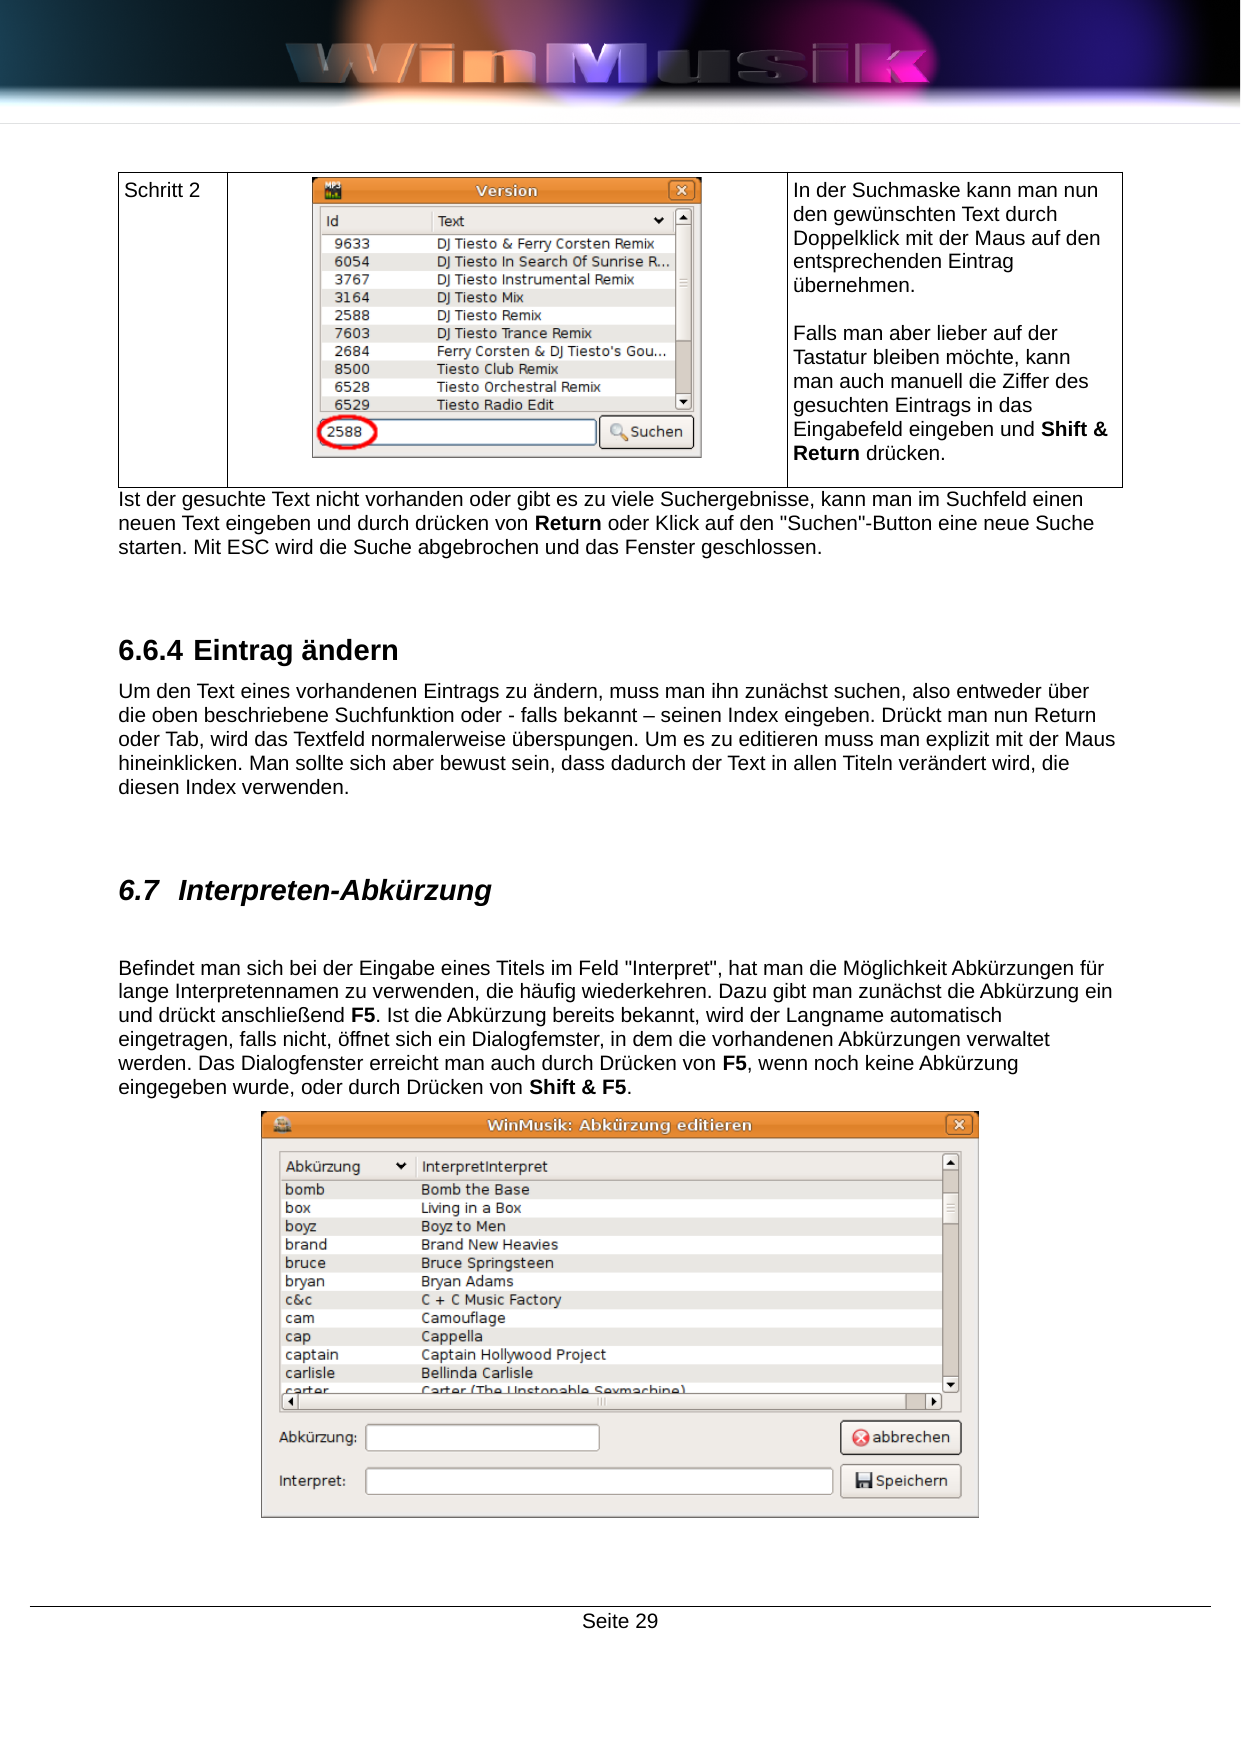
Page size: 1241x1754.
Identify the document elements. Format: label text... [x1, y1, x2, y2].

table_cell [228, 458, 787, 487]
picture [312, 177, 702, 458]
text Um den Text eines vorhandenen Eintrags zu ändern, muss man ihn zunächst suchen, also entweder über die oben beschriebene Suchfunktion oder - falls bekannt – seinen Index eingeben. Drückt man nun Return oder Tab, wird das Textfeld normalerweise überspungen. Um es zu editieren muss man explizit mit der Maus hineinklicken. Man sollte sich aber bewust sein, dass dadurch der Text in allen Titeln verändert wird, die diesen Index verwenden. [118, 679, 1122, 799]
subtitle Interpreten-Abkürzung [118, 873, 1122, 906]
table_cell Schritt 2 [119, 173, 227, 487]
picture [261, 1111, 979, 1518]
table_cell [228, 173, 787, 177]
text Ist der gesuchte Text nicht vorhanden oder gibt es zu viele Suchergebnisse, kann man im Suchfeld einen neuen Text eingeben und durch drücken von Return oder Klick auf den "Suchen"-Button eine neue Suche starten. Mit ESC wird die Suche abgebrochen und das Fenster geschlossen. [118, 488, 1122, 559]
subtitle Eintrag ändern [118, 633, 1122, 667]
table_cell [228, 178, 312, 457]
table_cell In der Suchmaske kann man nun den gewünschten Text durch Doppelklick mit der Maus auf den entsprechenden Eintrag übernehmen. Falls man aber lieber auf der Tastatur bleiben möchte, kann man auch manuell die Ziffer des gesuchten Eintrags in das Eingabefeld eingeben und Shift & Return drücken. [788, 173, 1122, 487]
text Befindet man sich bei der Eingabe eines Titels im Feld "Interpret", hat man die Möglichkeit Abkürzungen für lange Interpretennamen zu verwenden, die häufig wiederkehren. Dazu gibt man zunächst die Abkürzung ein und drückt anschließend F5. Ist die Abkürzung bereits bekannt, wird der Langname automatisch eingetragen, falls nicht, öffnet sich ein Dialogfemster, in dem die vorhandenen Abkürzungen verwaltet werden. Das Dialogfenster erreicht man auch durch Drücken von F5, wenn noch keine Abkürzung eingegeben wurde, oder durch Drücken von Shift & F5. [118, 955, 1122, 1099]
table_cell [702, 178, 787, 457]
